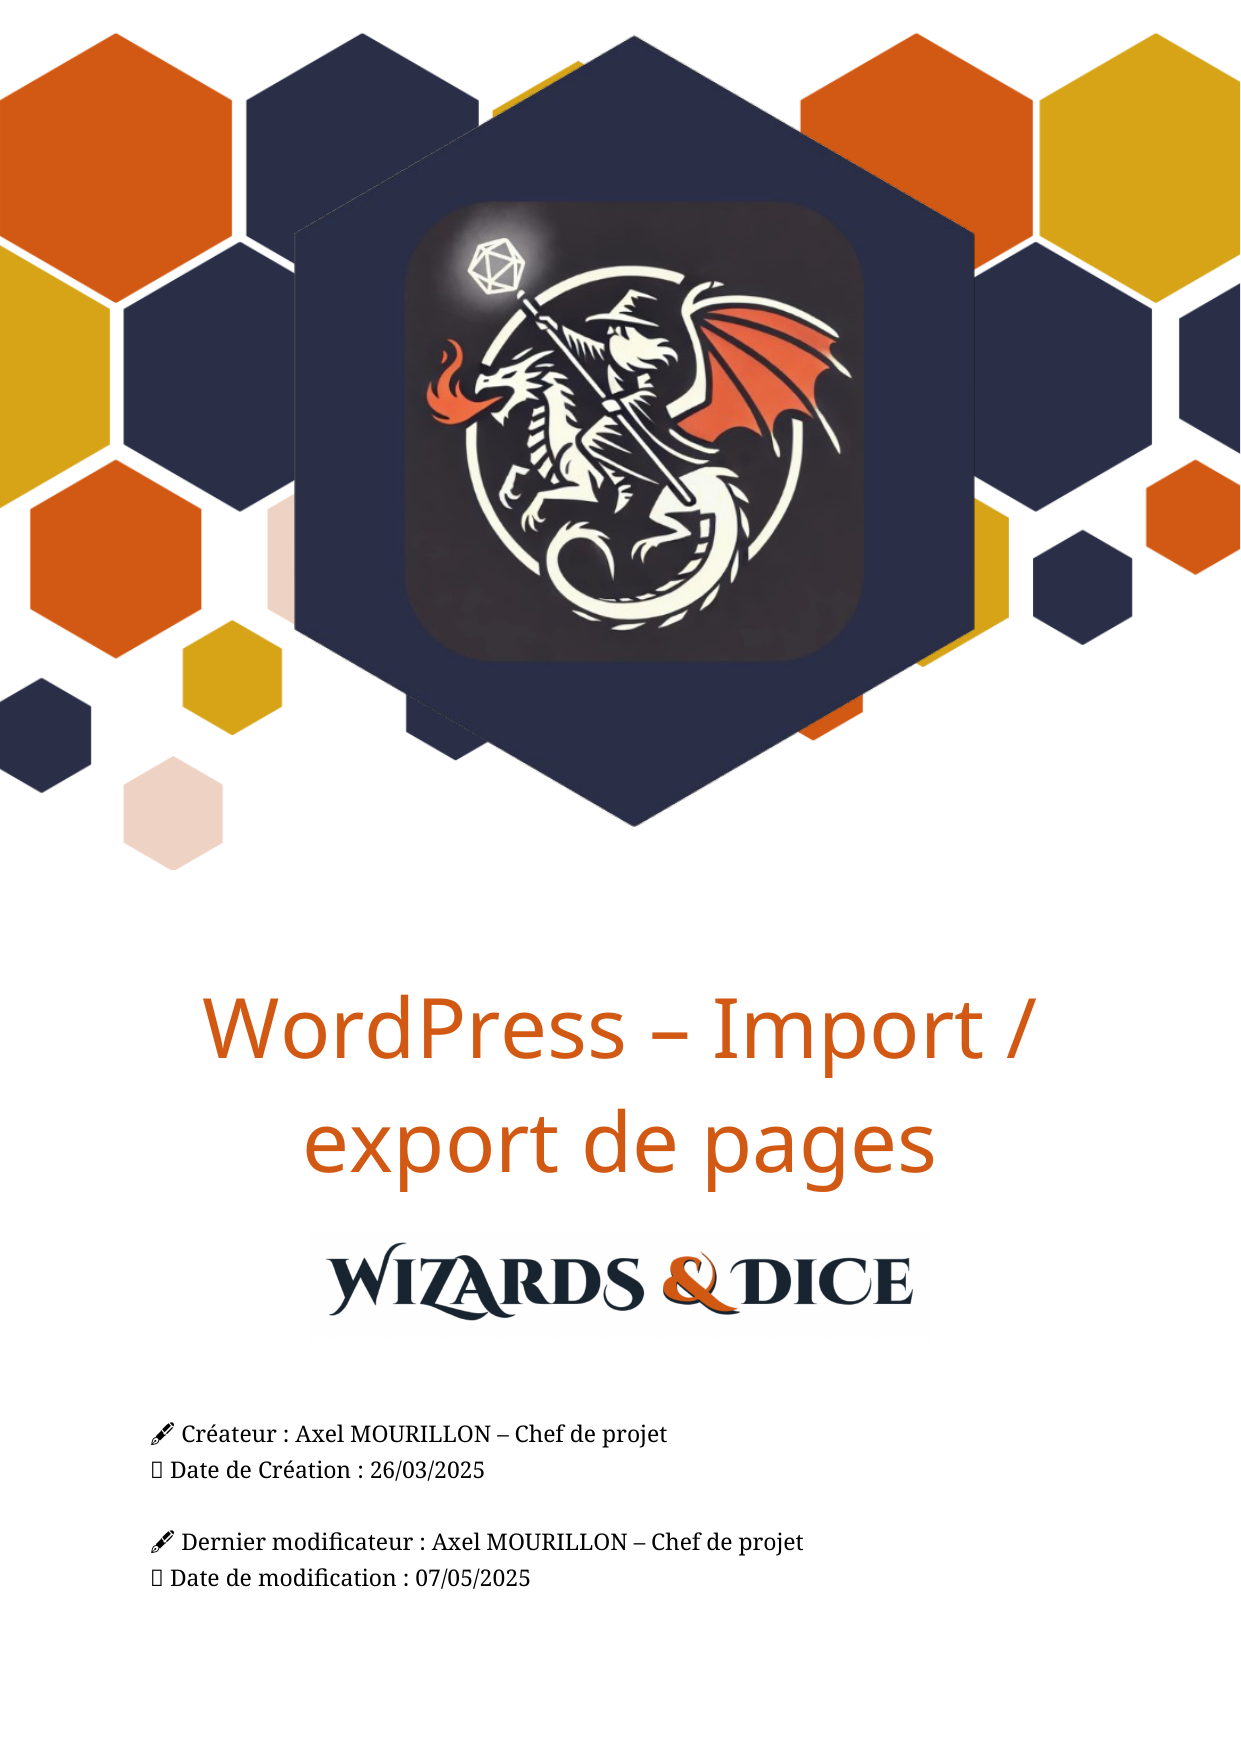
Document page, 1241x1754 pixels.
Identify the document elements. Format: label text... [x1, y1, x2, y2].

text 🖋️ Créateur : Axel MOURILLON – Chef de projet [150, 1418, 1090, 1449]
text 📅 Date de Création : 26/03/2025 [150, 1454, 1090, 1485]
text 🖋️ Dernier modificateur : Axel MOURILLON – Chef de projet [150, 1526, 1090, 1557]
title WordPress – Import / export de pages [150, 970, 1090, 1197]
picture [0, 18, 1241, 870]
text 📅 Date de modification : 07/05/2025 [150, 1562, 1090, 1593]
picture [307, 1232, 934, 1342]
